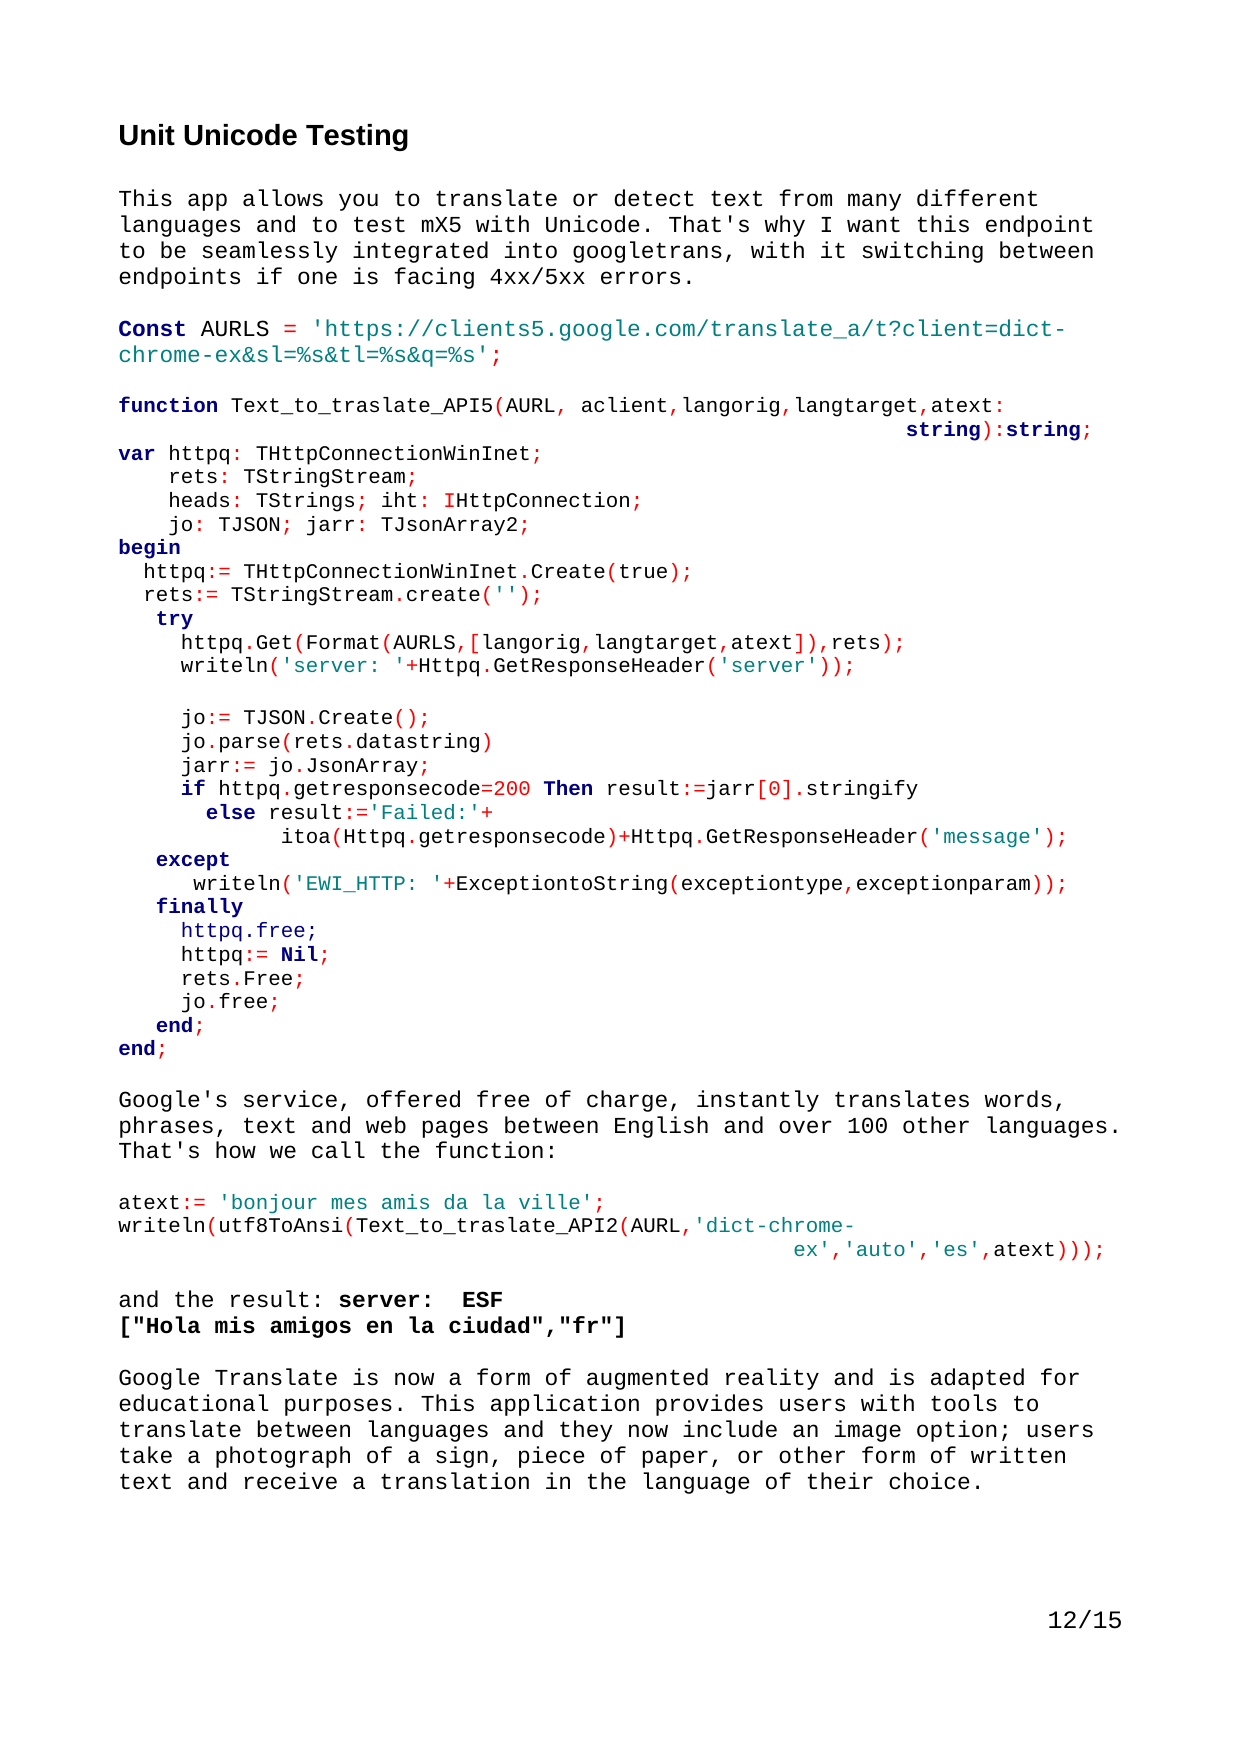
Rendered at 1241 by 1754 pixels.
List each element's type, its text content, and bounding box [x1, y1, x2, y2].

text atext:= 'bonjour mes amis da la ville'; [118, 1192, 1122, 1215]
text var httpq: THttpConnectionWinInet; [118, 443, 1122, 466]
text if httpq.getresponsecode=200 Then result:=jarr[0].stringify [118, 778, 1122, 802]
text itoa(Httpq.getresponsecode)+Httpq.GetResponseHeader('message'); [118, 826, 1122, 849]
text begin [118, 537, 1122, 561]
text end; [118, 1038, 1122, 1062]
text Google's service, offered free of charge, instantly translates words, phrases, text and web pages between English and over 100 other languages. [118, 1088, 1122, 1140]
text That's how we call the function: [118, 1140, 1122, 1166]
text httpq:= Nil; [118, 944, 1122, 967]
text finally [118, 897, 1122, 920]
text end; [118, 1015, 1122, 1038]
text rets.Free; [118, 967, 1122, 991]
text rets: TStringStream; [118, 466, 1122, 490]
text Google Translate is now a form of augmented reality and is adapted for educational purposes. This application provides users with tools to translate between languages and they now include an image option; users take a photograph of a sign, piece of paper, or other form of written text and receive a translation in the language of their choice. [118, 1366, 1122, 1496]
text except [118, 849, 1122, 873]
text jo.free; [118, 991, 1122, 1015]
text This app allows you to translate or detect text from many different languages and to test mX5 with Unicode. That's why I want this endpoint to be seamlessly integrated into googletrans, with it switching between endpoints if one is facing 4xx/5xx errors. [118, 188, 1122, 292]
text jarr:= jo.JsonArray; [118, 755, 1122, 778]
text jo:= TJSON.Create(); [118, 707, 1122, 731]
text jo: TJSON; jarr: TJsonArray2; [118, 513, 1122, 537]
text ["Hola mis amigos en la ciudad","fr"] [118, 1314, 1122, 1341]
text function Text_to_traslate_API5(AURL, aclient,langorig,langtarget,atext: string):string; [118, 395, 1122, 443]
text writeln(utf8ToAnsi(Text_to_traslate_API2(AURL,'dict-chrome- ex','auto','es',atext))); [118, 1215, 1122, 1263]
text httpq.Get(Format(AURLS,[langorig,langtarget,atext]),rets); [118, 632, 1122, 655]
text try [118, 608, 1122, 632]
text writeln('server: '+Httpq.GetResponseHeader('server')); [118, 655, 1122, 679]
text and the result: server: ESF [118, 1289, 1122, 1314]
text else result:='Failed:'+ [118, 802, 1122, 826]
text rets:= TStringStream.create(''); [118, 584, 1122, 608]
text heads: TStrings; iht: IHttpConnection; [118, 490, 1122, 513]
text writeln('EWI_HTTP: '+ExceptiontoString(exceptiontype,exceptionparam)); [118, 873, 1122, 897]
text httpq.free; [118, 920, 1122, 944]
text httpq:= THttpConnectionWinInet.Create(true); [118, 561, 1122, 584]
text jo.parse(rets.datastring) [118, 731, 1122, 755]
subtitle Unit Unicode Testing [118, 118, 1122, 152]
text Const AURLS = 'https://clients5.google.com/translate_a/t?client=dict-chrome-ex&sl=%s&tl=%s&q=%s'; [118, 317, 1122, 369]
